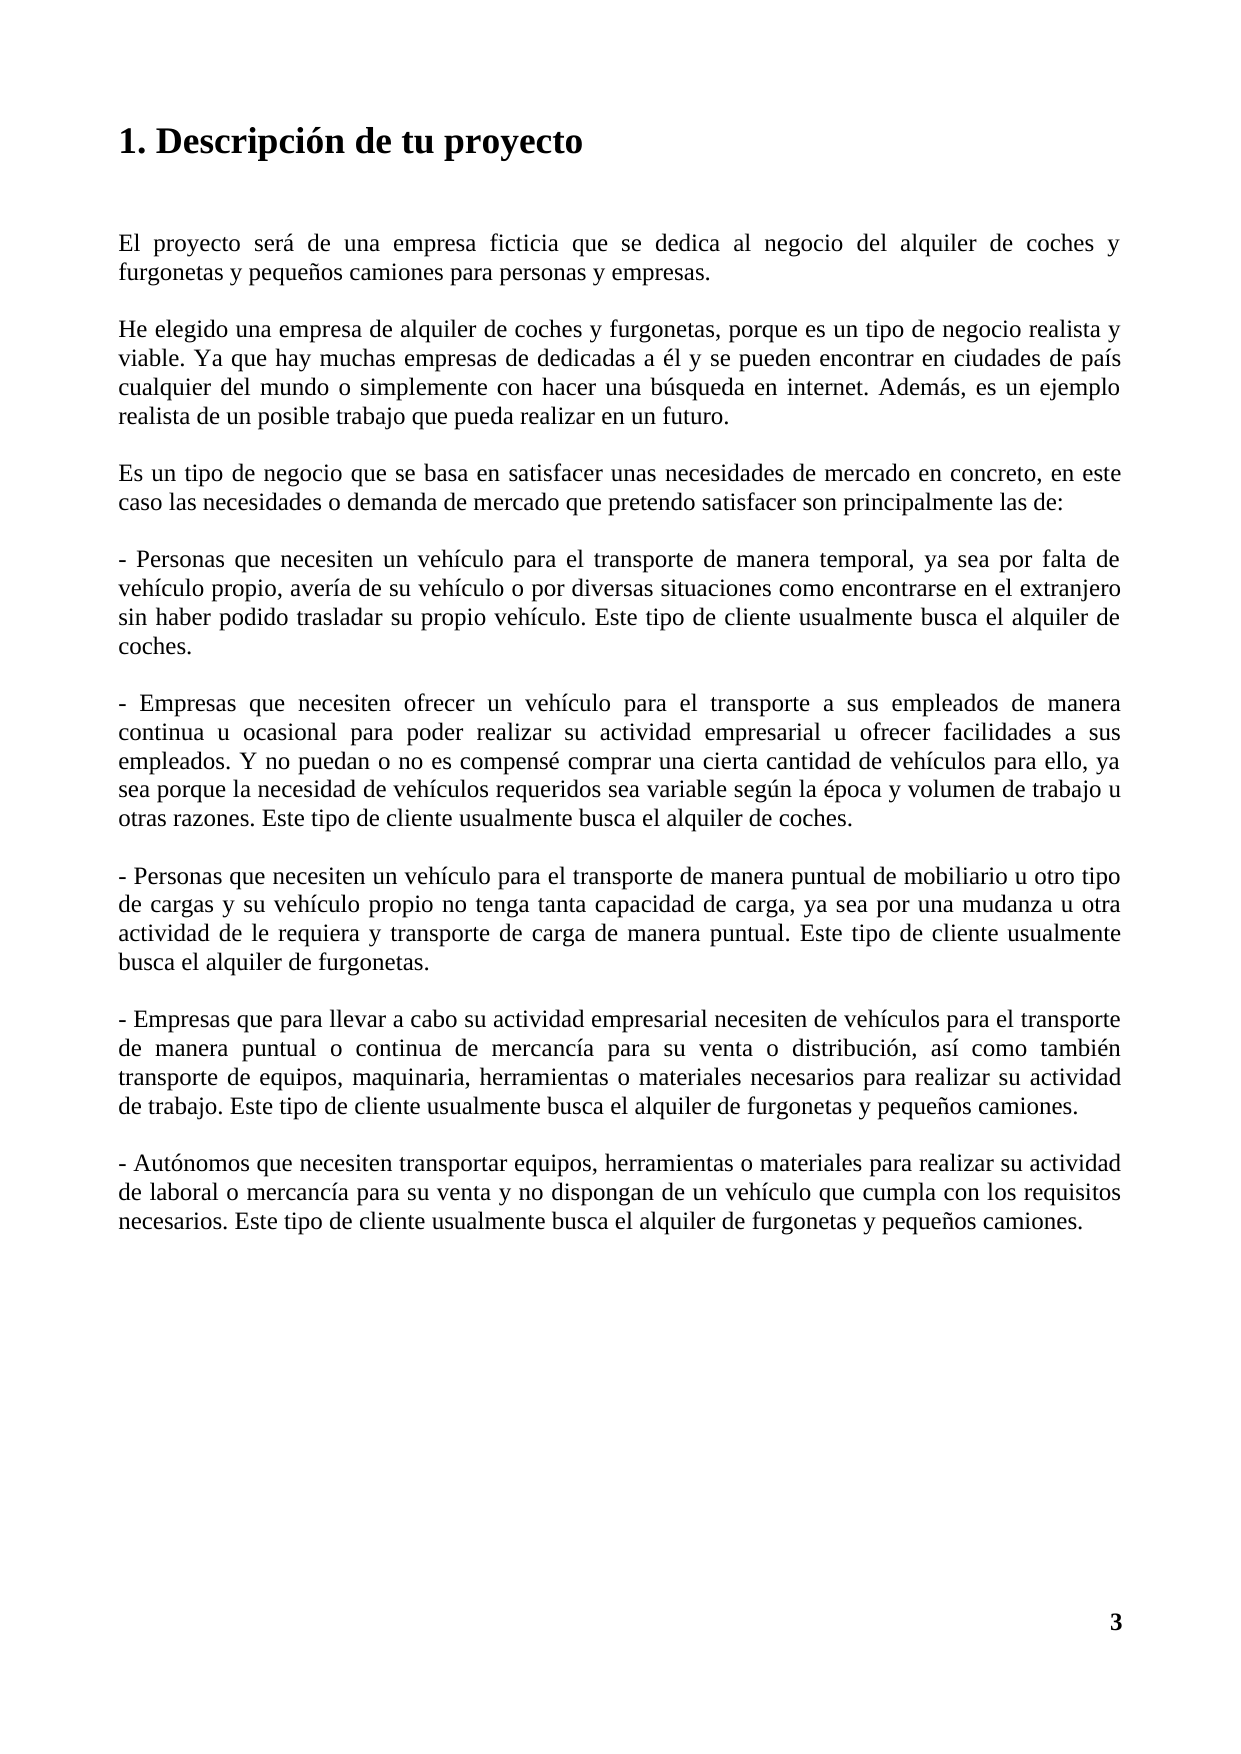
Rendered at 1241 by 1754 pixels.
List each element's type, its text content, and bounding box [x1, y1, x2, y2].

text He elegido una empresa de alquiler de coches y furgonetas, porque es un tipo de negocio realista y viable. Ya que hay muchas empresas de dedicadas a él y se pueden encontrar en ciudades de país cualquier del mundo o simplemente con hacer una búsqueda en internet. Además, es un ejemplo realista de un posible trabajo que pueda realizar en un futuro. [118, 314, 1122, 429]
text El proyecto será de una empresa ficticia que se dedica al negocio del alquiler de coches y furgonetas y pequeños camiones para personas y empresas. [118, 228, 1122, 286]
text - Empresas que para llevar a cabo su actividad empresarial necesiten de vehículos para el transporte de manera puntual o continua de mercancía para su venta o distribución, así como también transporte de equipos, maquinaria, herramientas o materiales necesarios para realizar su actividad de trabajo. Este tipo de cliente usualmente busca el alquiler de furgonetas y pequeños camiones. [118, 1004, 1122, 1119]
text Es un tipo de negocio que se basa en satisfacer unas necesidades de mercado en concreto, en este caso las necesidades o demanda de mercado que pretendo satisfacer son principalmente las de: [118, 458, 1122, 516]
text - Empresas que necesiten ofrecer un vehículo para el transporte a sus empleados de manera continua u ocasional para poder realizar su actividad empresarial u ofrecer facilidades a sus empleados. Y no puedan o no es compensé comprar una cierta cantidad de vehículos para ello, ya sea porque la necesidad de vehículos requeridos sea variable según la época y volumen de trabajo u otras razones. Este tipo de cliente usualmente busca el alquiler de coches. [118, 688, 1122, 832]
text - Personas que necesiten un vehículo para el transporte de manera puntual de mobiliario u otro tipo de cargas y su vehículo propio no tenga tanta capacidad de carga, ya sea por una mudanza u otra actividad de le requiera y transporte de carga de manera puntual. Este tipo de cliente usualmente busca el alquiler de furgonetas. [118, 861, 1122, 976]
text - Personas que necesiten un vehículo para el transporte de manera temporal, ya sea por falta de vehículo propio, avería de su vehículo o por diversas situaciones como encontrarse en el extranjero sin haber podido trasladar su propio vehículo. Este tipo de cliente usualmente busca el alquiler de coches. [118, 544, 1122, 659]
text - Autónomos que necesiten transportar equipos, herramientas o materiales para realizar su actividad de laboral o mercancía para su venta y no dispongan de un vehículo que cumpla con los requisitos necesarios. Este tipo de cliente usualmente busca el alquiler de furgonetas y pequeños camiones. [118, 1148, 1122, 1234]
text 1. Descripción de tu proyecto [118, 118, 1122, 161]
